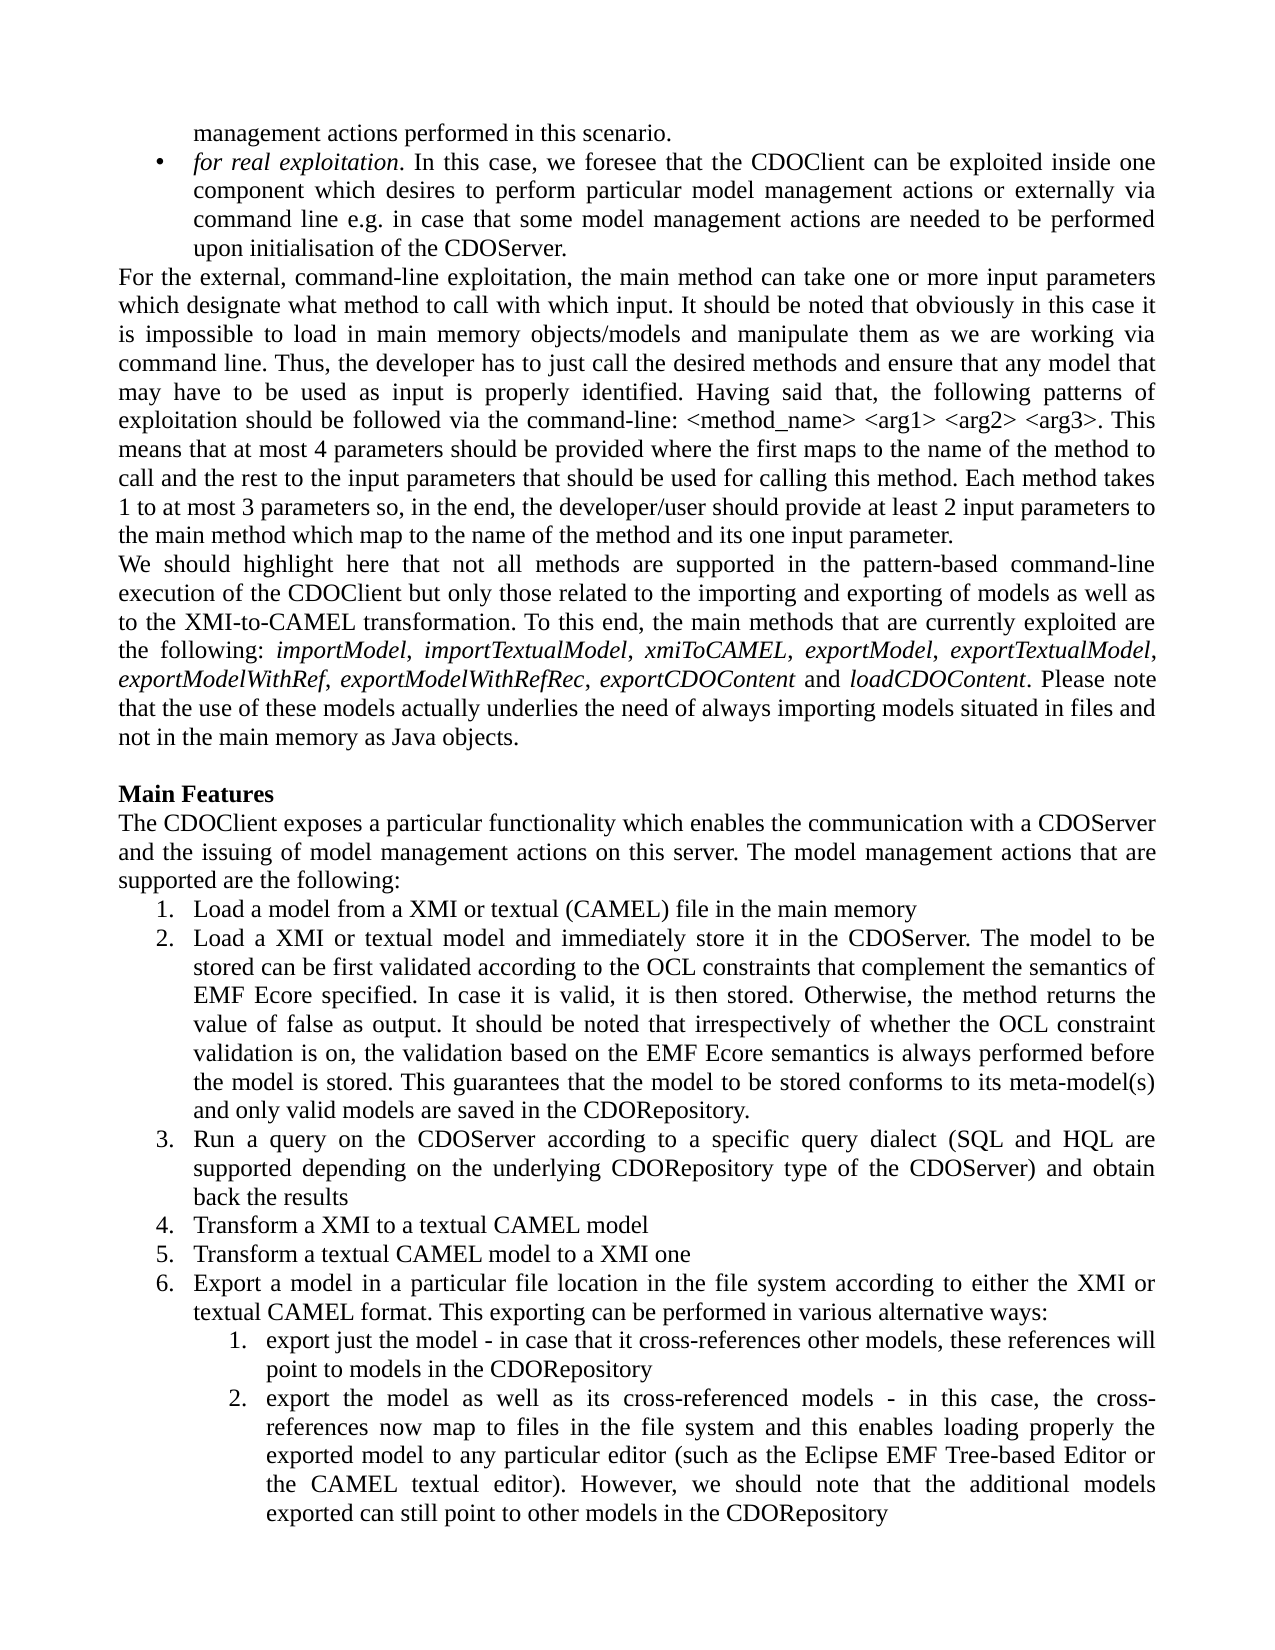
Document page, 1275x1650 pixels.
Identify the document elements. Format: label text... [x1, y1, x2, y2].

list export just the model - in case that it cross-references other models, these references will point to models in the CDORepository [228, 1326, 1157, 1383]
list Load a model from a XMI or textual (CAMEL) file in the main memory [156, 894, 1157, 923]
list Transform a XMI to a textual CAMEL model [156, 1211, 1157, 1239]
list Run a query on the CDOServer according to a specific query dialect (SQL and HQL are supported depending on the underlying CDORepository type of the CDOServer) and obtain back the results [156, 1124, 1157, 1211]
list Transform a textual CAMEL model to a XMI one [156, 1239, 1157, 1268]
text We should highlight here that not all methods are supported in the pattern-based command-line execution of the CDOClient but only those related to the importing and exporting of models as well as to the XMI-to-CAMEL transformation. To this end, the main methods that are currently exploited are the following: importModel, importTextualModel, xmiToCAMEL, exportModel, exportTextualModel, exportModelWithRef, exportModelWithRefRec, exportCDOContent and loadCDOContent. Please note that the use of these models actually underlies the need of always importing models situated in files and not in the main memory as Java objects. [118, 549, 1157, 751]
list export the model as well as its cross-referenced models - in this case, the cross-references now map to files in the file system and this enables loading properly the exported model to any particular editor (such as the Eclipse EMF Tree-based Editor or the CAMEL textual editor). However, we should note that the additional models exported can still point to other models in the CDORepository [228, 1383, 1157, 1527]
list Export a model in a particular file location in the file system according to either the XMI or textual CAMEL format. This exporting can be performed in various alternative ways: [156, 1268, 1157, 1326]
text Main Features [118, 779, 1157, 808]
list management actions performed in this scenario. [156, 118, 1157, 147]
text The CDOClient exposes a particular functionality which enables the communication with a CDOServer and the issuing of model management actions on this server. The model management actions that are supported are the following: [118, 808, 1157, 894]
list for real exploitation. In this case, we foresee that the CDOClient can be exploited inside one component which desires to perform particular model management actions or externally via command line e.g. in case that some model management actions are needed to be performed upon initialisation of the CDOServer. [156, 147, 1157, 262]
text For the external, command-line exploitation, the main method can take one or more input parameters which designate what method to call with which input. It should be noted that obviously in this case it is impossible to load in main memory objects/models and manipulate them as we are working via command line. Thus, the developer has to just call the desired methods and ensure that any model that may have to be used as input is properly identified. Having said that, the following patterns of exploitation should be followed via the command-line: <method_name> <arg1> <arg2> <arg3>. This means that at most 4 parameters should be provided where the first maps to the name of the method to call and the rest to the input parameters that should be used for calling this method. Each method takes 1 to at most 3 parameters so, in the end, the developer/user should provide at least 2 input parameters to the main method which map to the name of the method and its one input parameter. [118, 262, 1157, 549]
list Load a XMI or textual model and immediately store it in the CDOServer. The model to be stored can be first validated according to the OCL constraints that complement the semantics of EMF Ecore specified. In case it is valid, it is then stored. Otherwise, the method returns the value of false as output. It should be noted that irrespectively of whether the OCL constraint validation is on, the validation based on the EMF Ecore semantics is always performed before the model is stored. This guarantees that the model to be stored conforms to its meta-model(s) and only valid models are saved in the CDORepository. [156, 923, 1157, 1124]
